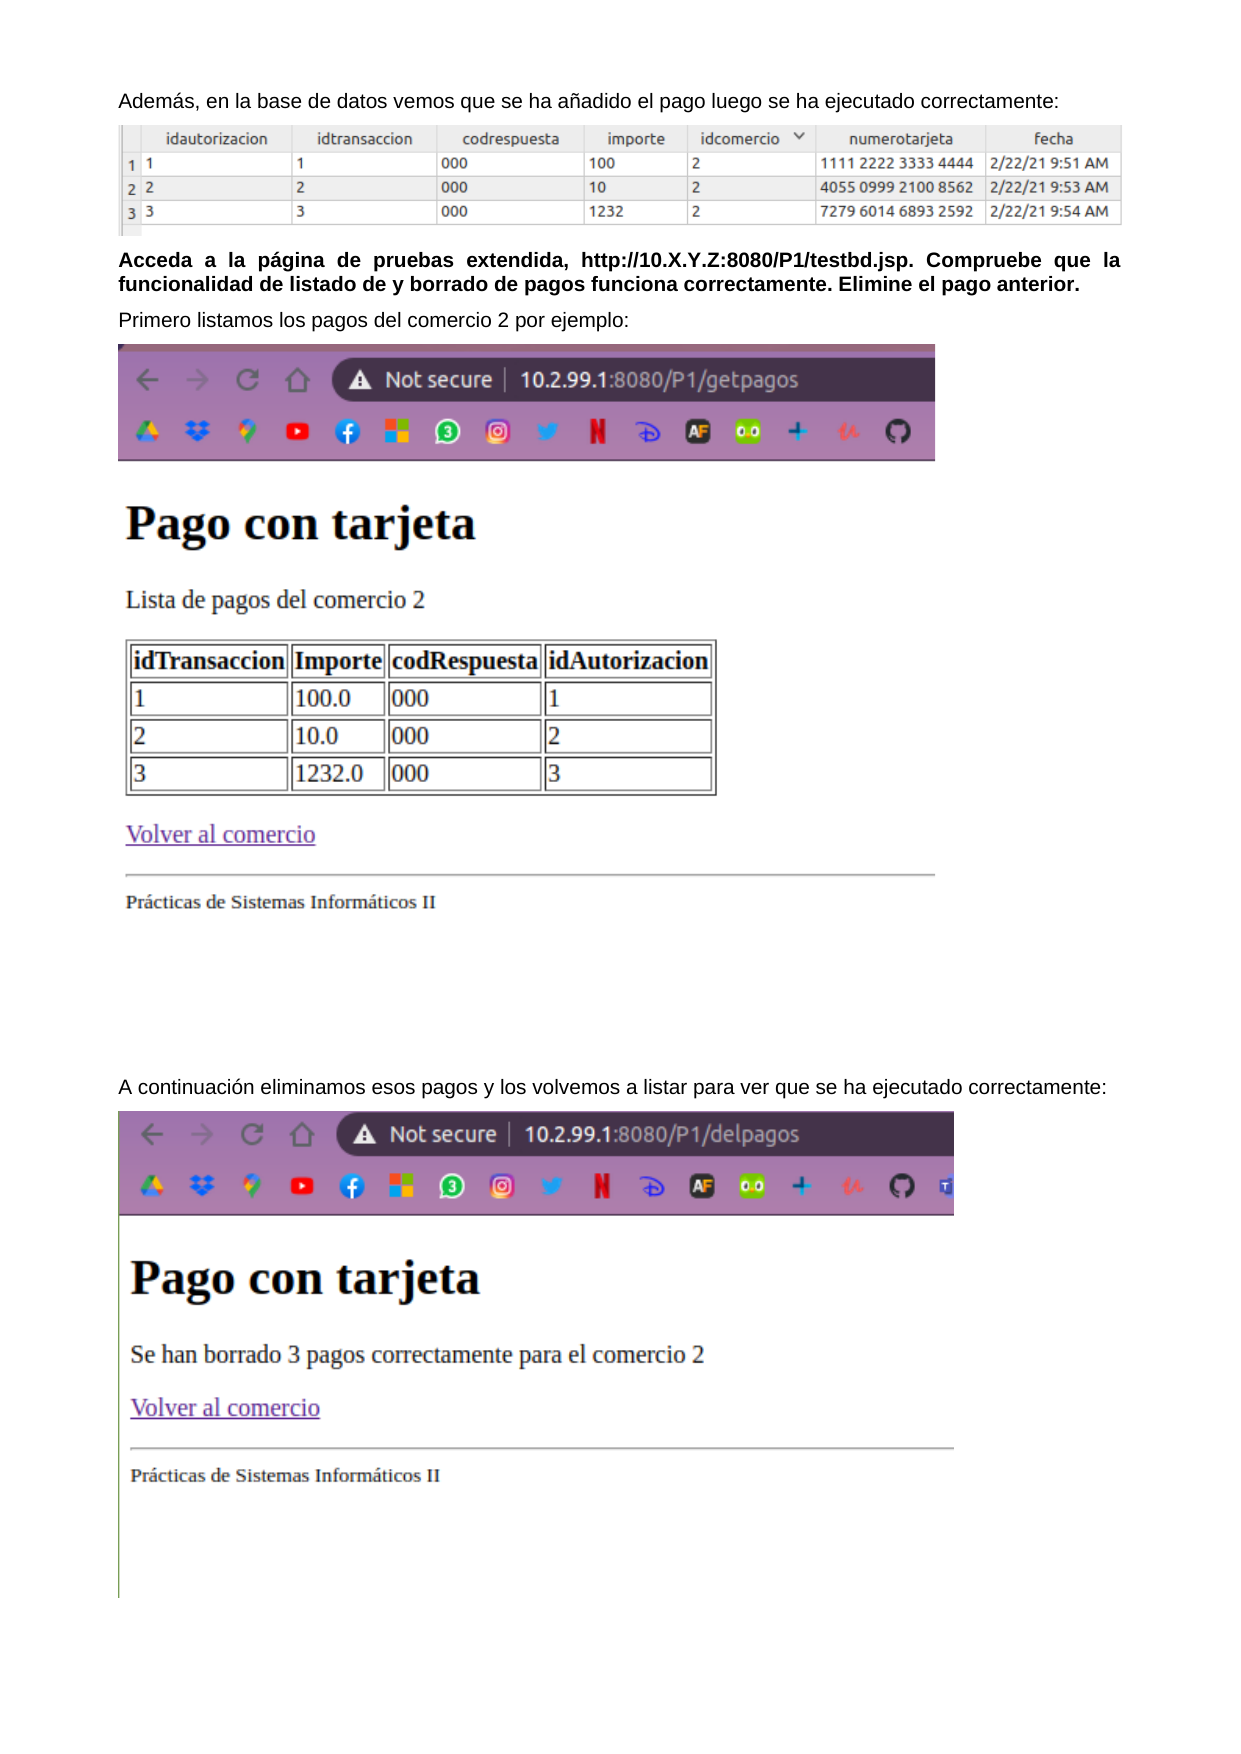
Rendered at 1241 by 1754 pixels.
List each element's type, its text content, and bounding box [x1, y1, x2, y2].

text A continuación eliminamos esos pagos y los volvemos a listar para ver que se ha ejecutado correctamente: [118, 1075, 1122, 1099]
picture [118, 344, 936, 1026]
picture [118, 125, 1123, 236]
text Además, en la base de datos vemos que se ha añadido el pago luego se ha ejecutado correctamente: [118, 88, 1122, 112]
text Acceda a la página de pruebas extendida, http://10.X.Y.Z:8080/P1/testbd.jsp. Compruebe que la funcionalidad de listado de y borrado de pagos funciona correctamente. Elimine el pago anterior. [118, 248, 1122, 296]
picture [118, 1111, 954, 1598]
text Primero listamos los pagos del comercio 2 por ejemplo: [118, 308, 1122, 332]
